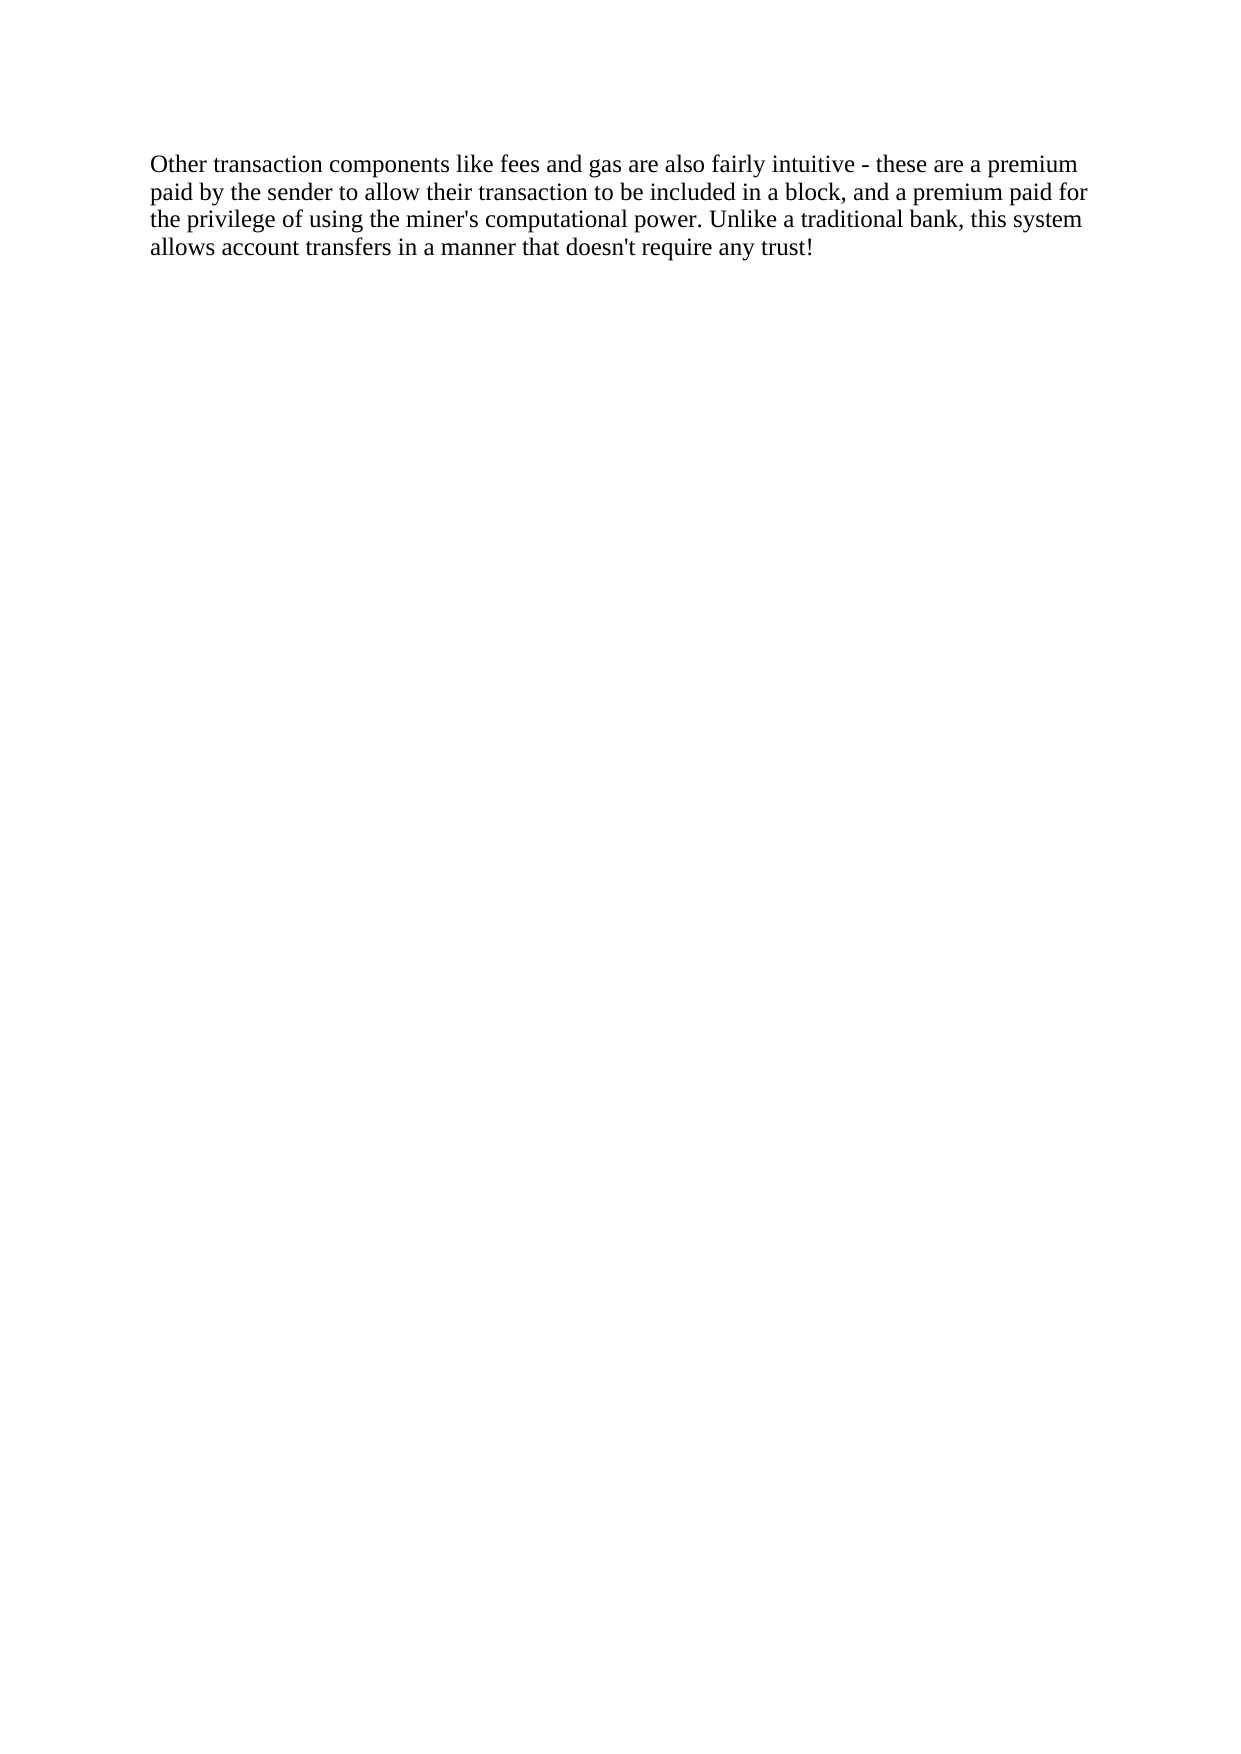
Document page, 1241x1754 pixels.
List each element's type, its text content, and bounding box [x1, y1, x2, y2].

text Other transaction components like fees and gas are also fairly intuitive - these are a premium paid by the sender to allow their transaction to be included in a block, and a premium paid for the privilege of using the miner's computational power. Unlike a traditional bank, this system allows account transfers in a manner that doesn't require any trust! [150, 150, 1090, 261]
